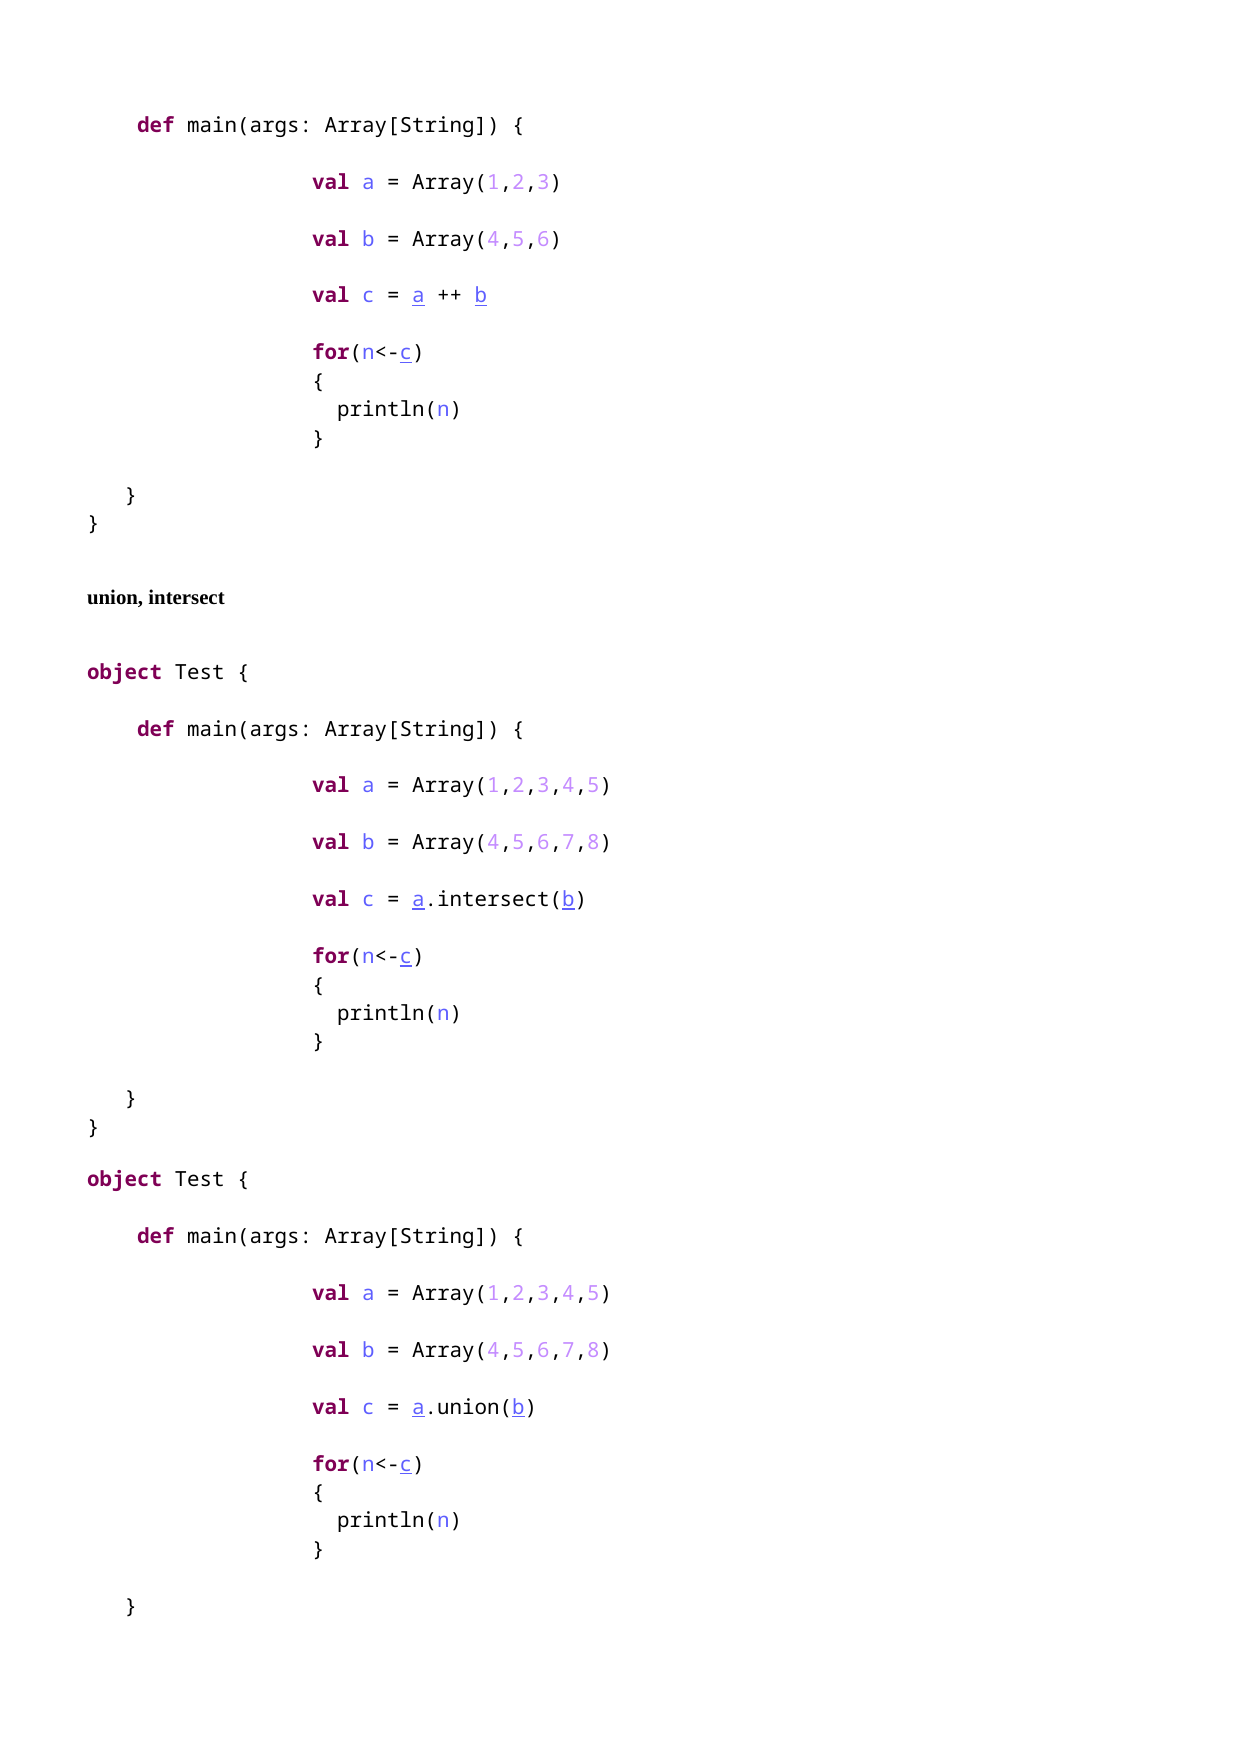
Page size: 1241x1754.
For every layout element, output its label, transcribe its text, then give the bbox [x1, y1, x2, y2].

text println(n) [87, 1506, 1155, 1534]
text { [87, 366, 1155, 394]
text val c = a.union(b) [87, 1392, 1155, 1420]
text { [87, 970, 1155, 998]
text for(n<-c) [87, 941, 1155, 970]
text val a = Array(1,2,3,4,5) [87, 771, 1155, 799]
text } [87, 1027, 1155, 1055]
text for(n<-c) [87, 1449, 1155, 1477]
text val b = Array(4,5,6,7,8) [87, 827, 1155, 856]
text def main(args: Array[String]) { [87, 1221, 1155, 1250]
text } [87, 508, 1155, 537]
text def main(args: Array[String]) { [87, 714, 1155, 742]
text val a = Array(1,2,3,4,5) [87, 1278, 1155, 1307]
text { [87, 1477, 1155, 1506]
text object Test { [87, 1164, 1155, 1193]
text val b = Array(4,5,6,7,8) [87, 1335, 1155, 1363]
text println(n) [87, 394, 1155, 423]
text } [87, 1112, 1155, 1140]
text println(n) [87, 998, 1155, 1027]
text } [87, 480, 1155, 508]
text } [87, 1083, 1155, 1112]
text } [87, 1591, 1155, 1619]
text } [87, 1534, 1155, 1562]
text for(n<-c) [87, 337, 1155, 366]
text val b = Array(4,5,6) [87, 224, 1155, 252]
text } [87, 423, 1155, 451]
text def main(args: Array[String]) { [87, 110, 1155, 138]
text val a = Array(1,2,3) [87, 167, 1155, 195]
text val c = a ++ b [87, 281, 1155, 309]
text union, intersect [87, 585, 1155, 609]
text object Test { [87, 657, 1155, 685]
text val c = a.intersect(b) [87, 884, 1155, 913]
